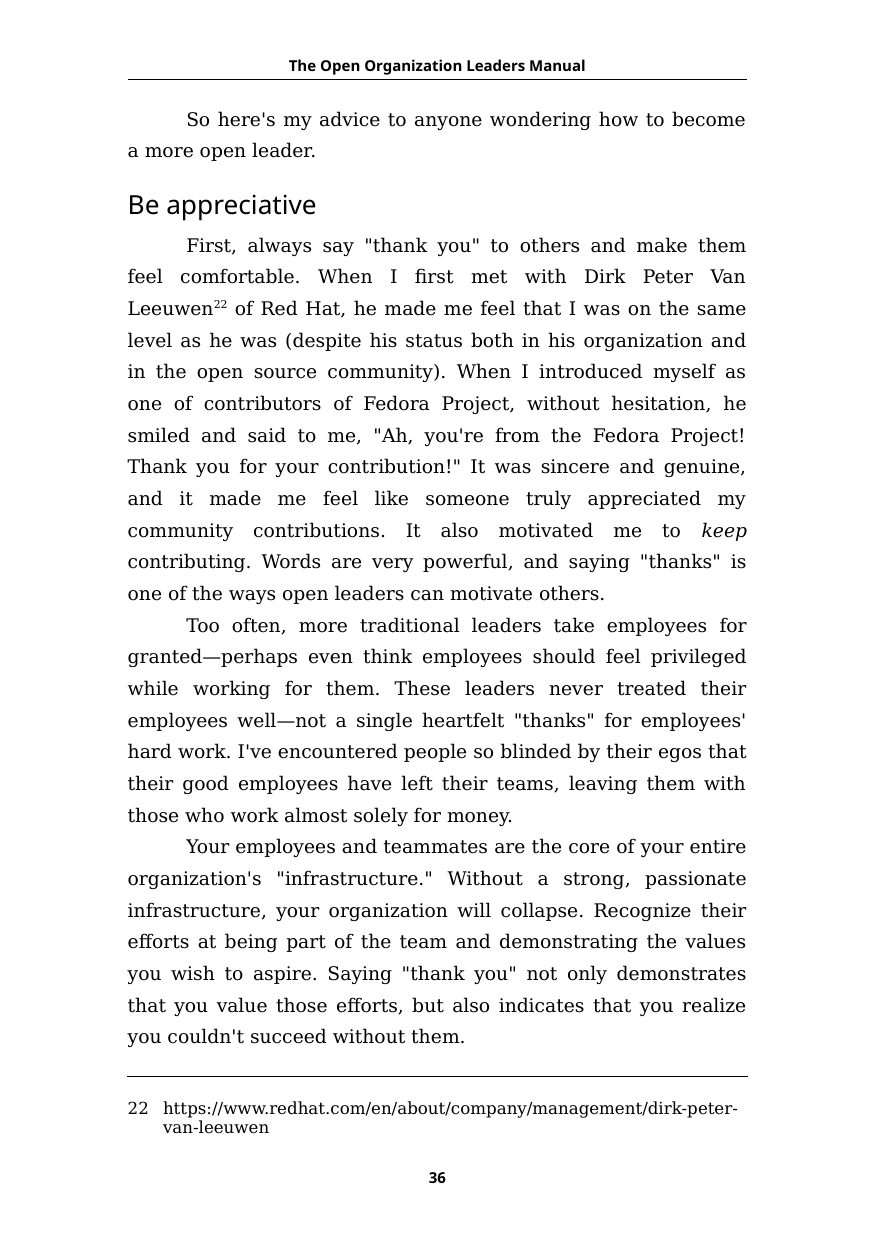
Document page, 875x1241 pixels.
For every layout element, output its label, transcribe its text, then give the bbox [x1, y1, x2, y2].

subtitle Be appreciative [127, 187, 747, 222]
text First, always say "thank you" to others and make them feel comfortable. When I first met with Dirk Peter Van Leeuwen of Red Hat, he made me feel that I was on the same level as he was (despite his status both in his organization and in the open source community). When I introduced myself as one of contributors of Fedora Project, without hesitation, he smiled and said to me, "Ah, you're from the Fedora Project! Thank you for your contribution!" It was sincere and genuine, and it made me feel like someone truly appreciated my community contributions. It also motivated me to keep contributing. Words are very powerful, and saying "thanks" is one of the ways open leaders can motivate others. [127, 235, 747, 605]
text Your employees and teammates are the core of your entire organization's "infrastructure." Without a strong, passionate infrastructure, your organization will collapse. Recognize their efforts at being part of the team and demonstrating the values you wish to aspire. Saying "thank you" not only demonstrates that you value those efforts, but also indicates that you realize you couldn't succeed without them. [127, 837, 747, 1048]
text https://www.redhat.com/en/about/company/management/dirk-peter-van-leeuwen [127, 1099, 747, 1138]
text So here's my advice to anyone wondering how to become a more open leader. [127, 109, 747, 162]
text Too often, more traditional leaders take employees for granted—perhaps even think employees should feel privileged while working for them. These leaders never treated their employees well—not a single heartfelt "thanks" for employees' hard work. I've encountered people so blinded by their egos that their good employees have left their teams, leaving them with those who work almost solely for money. [127, 615, 747, 827]
